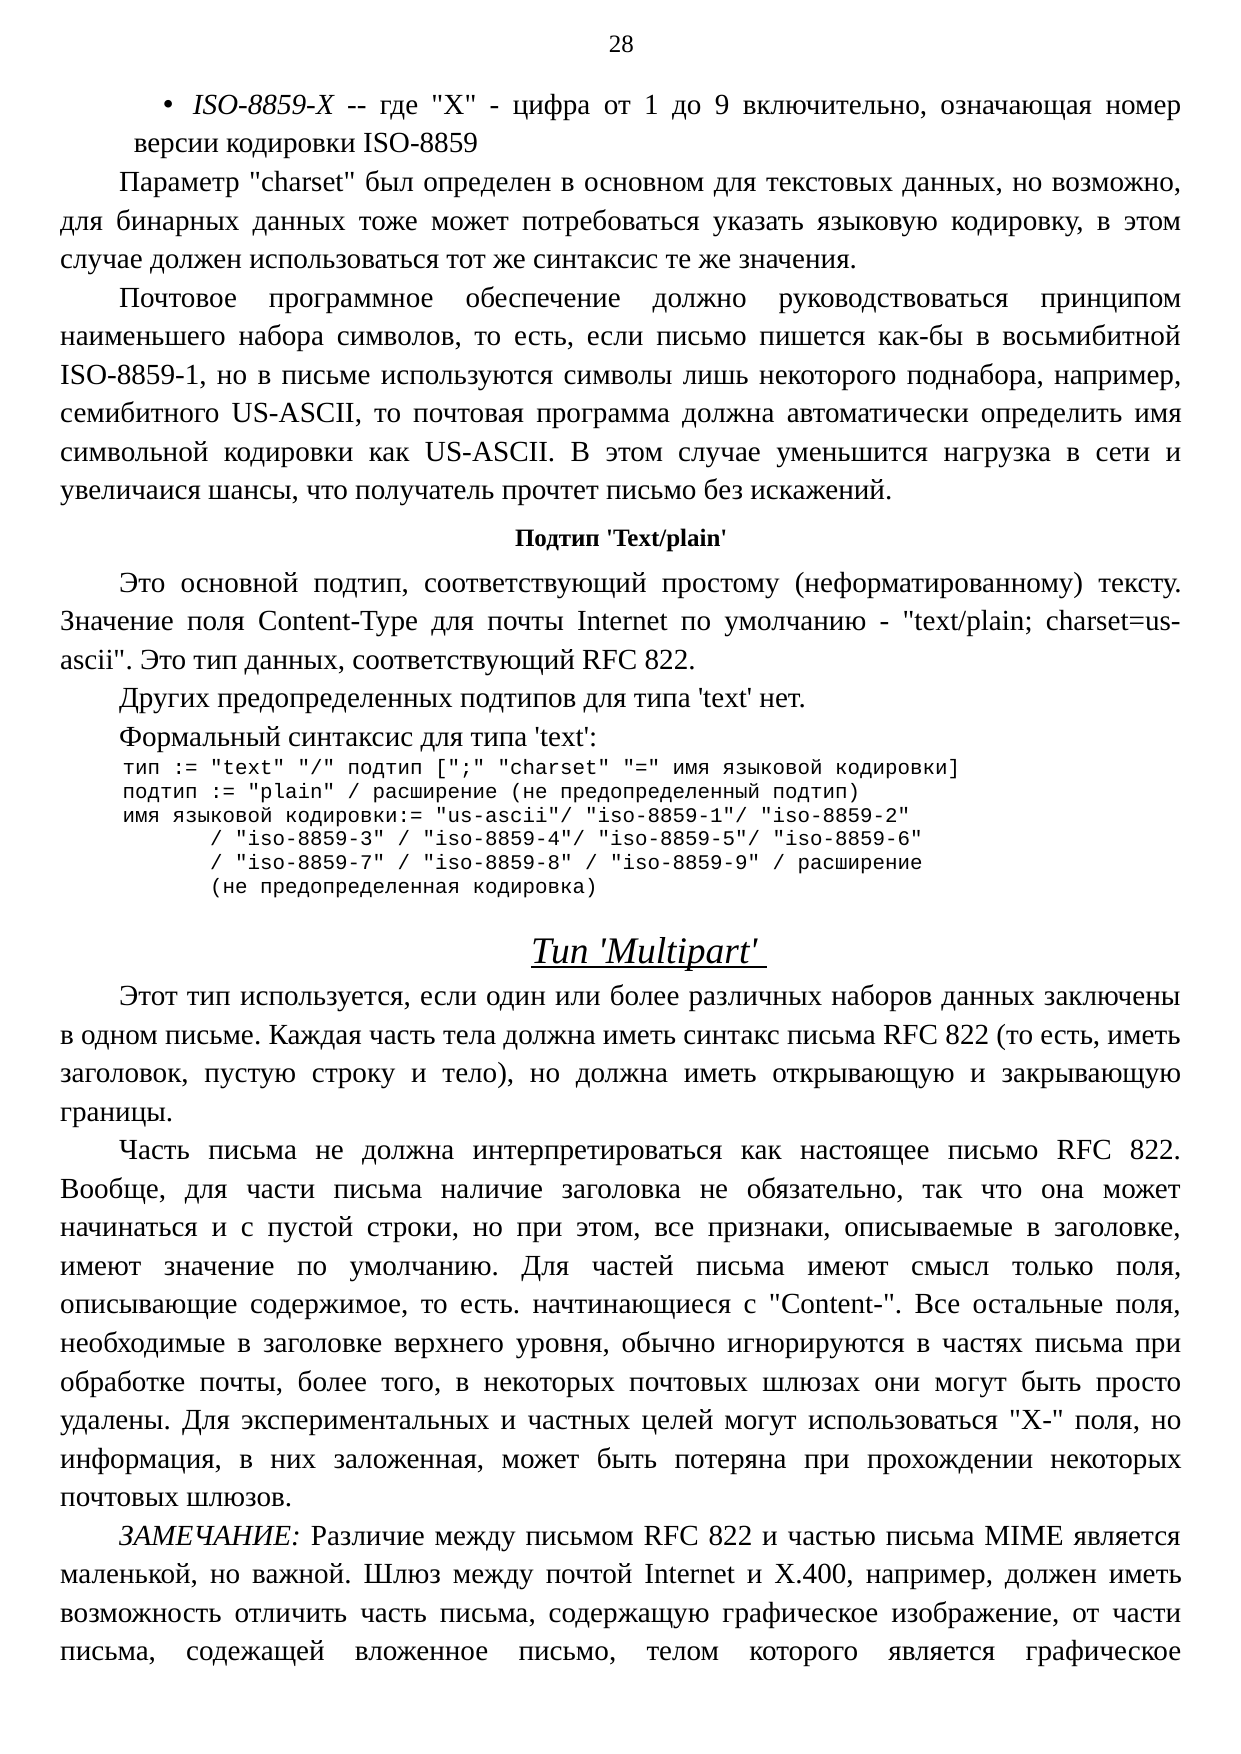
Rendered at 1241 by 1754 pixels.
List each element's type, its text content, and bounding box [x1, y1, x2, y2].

text Это основной подтип, соответствующий простому (неформатированному) тексту. Значение поля Content-Type для почты Internet по умолчанию - "text/plain; charset=us-ascii". Это тип данных, соответствующий RFC 822. [60, 565, 1182, 675]
text Параметр "charset" был определен в основном для текстовых данных, но возможно, для бинарных данных тоже может потребоваться указать языковую кодировку, в этом случае должен использоваться тот же синтаксис те же значения. [60, 164, 1182, 275]
text (не предопределенная кодировка) [60, 876, 1182, 899]
text Тип 'Multipart' [60, 929, 1182, 972]
text Формальный синтаксис для типа 'text': [60, 719, 1182, 752]
text Этот тип используется, если один или более различных наборов данных заключены в одном письме. Каждая часть тела должна иметь синтакс письма RFC 822 (то есть, иметь заголовок, пустую строку и тело), но должна иметь открывающую и закрывающую границы. [60, 978, 1182, 1127]
text подтип := "plain" / расширение (не предопределенный подтип) [60, 781, 1182, 805]
text Часть письма не должна интерпретироваться как настоящее письмо RFC 822. Вообще, для части письма наличие заголовка не обязательно, так что она может начинаться и с пустой строки, но при этом, все признаки, описываемые в заголовке, имеют значение по умолчанию. Для частей письма имеют смысл только поля, описывающие содержимое, то есть. начтинающиеся с "Content-". Все остальные поля, необходимые в заголовке верхнего уровня, обычно игнорируются в частях письма при обработке почты, более того, в некоторых почтовых шлюзах они могут быть просто удалены. Для экспериментальных и частных целей могут использоваться "X-" поля, но информация, в них заложенная, может быть потеряна при прохождении некоторых почтовых шлюзов. [60, 1132, 1182, 1513]
text Почтовое программное обеспечение должно руководствоваться принципом наименьшего набора символов, то есть, если письмо пишется как-бы в восьмибитной ISO-8859-1, но в письме используются символы лишь некоторого поднабора, например, семибитного US-ASCII, то почтовая программа должна автоматически определить имя символьной кодировки как US-ASCII. В этом случае уменьшится нагрузка в сети и увеличаися шансы, что получатель прочтет письмо без искажений. [60, 280, 1182, 506]
text тип := "text" "/" подтип [";" "charset" "=" имя языковой кодировки] [60, 757, 1182, 781]
text / "iso-8859-7" / "iso-8859-8" / "iso-8859-9" / расширение [60, 852, 1182, 876]
list ISO-8859-X -- где "X" - цифра от 1 до 9 включительно, означающая номер версии кодировки ISO-8859 [104, 87, 1182, 159]
text Других предопределенных подтипов для типа 'text' нет. [60, 680, 1182, 714]
text ЗАМЕЧАНИЕ: Различие между письмом RFC 822 и частью письма MIME является маленькой, но важной. Шлюз между почтой Internet и X.400, например, должен иметь возможность отличить часть письма, содержащую графическое изображение, от части письма, содежащей вложенное письмо, телом которого является графическое [60, 1518, 1182, 1667]
text / "iso-8859-3" / "iso-8859-4"/ "iso-8859-5"/ "iso-8859-6" [60, 828, 1182, 852]
text имя языковой кодировки:= "us-ascii"/ "iso-8859-1"/ "iso-8859-2" [60, 805, 1182, 828]
subtitle Подтип 'Text/plain' [60, 523, 1182, 552]
